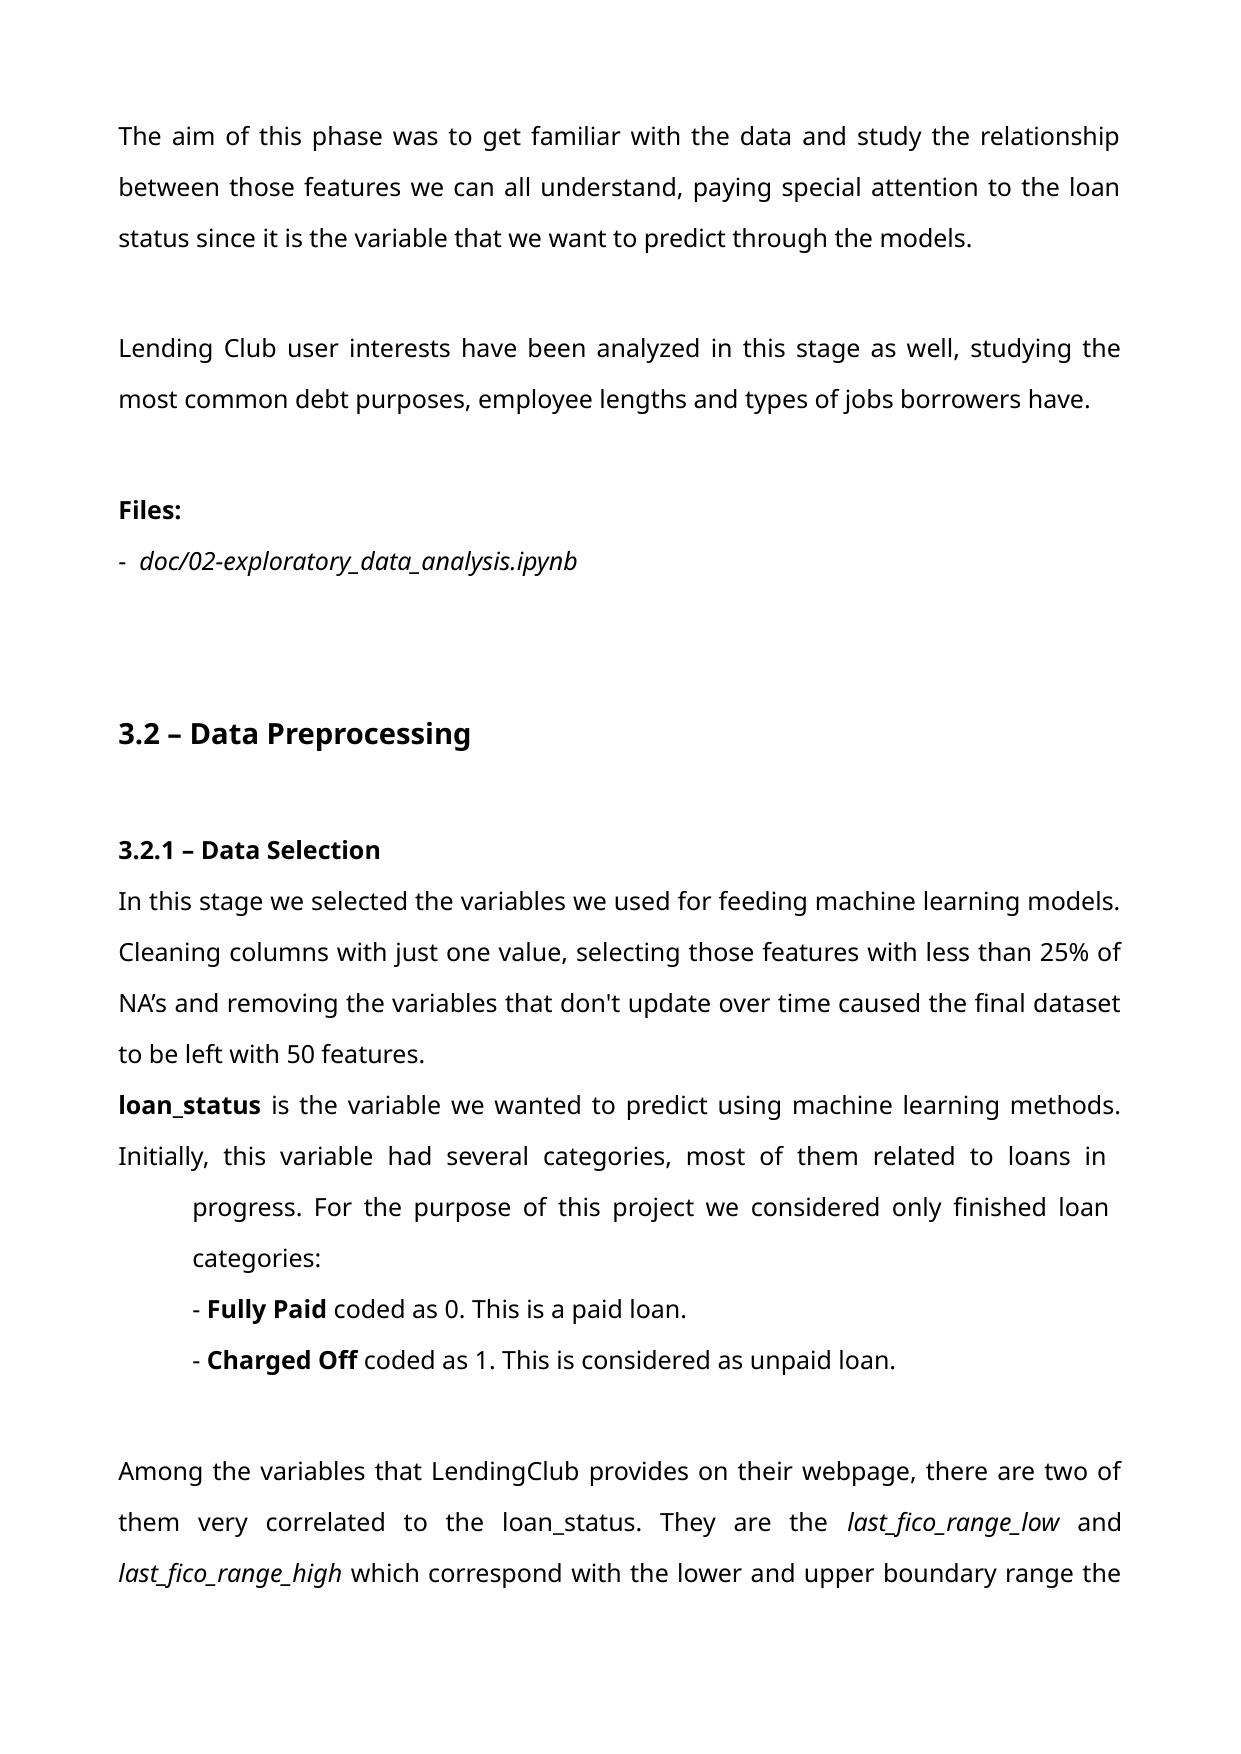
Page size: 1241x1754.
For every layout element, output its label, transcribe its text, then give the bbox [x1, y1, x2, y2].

text The aim of this phase was to get familiar with the data and study the relationship between those features we can all understand, paying special attention to the loan status since it is the variable that we want to predict through the models. [118, 118, 1122, 254]
text Lending Club user interests have been analyzed in this stage as well, studying the most common debt purposes, employee lengths and types of jobs borrowers have. [118, 331, 1122, 416]
text - Charged Off coded as 1. This is considered as unpaid loan. [118, 1343, 1122, 1377]
text loan_status is the variable we wanted to predict using machine learning methods. Initially, this variable had several categories, most of them related to loans in progress. For the purpose of this project we considered only finished loan categories: [118, 1087, 1122, 1275]
text In this stage we selected the variables we used for feeding machine learning models. Cleaning columns with just one value, selecting those features with less than 25% of NA’s and removing the variables that don't update over time caused the final dataset to be left with 50 features. [118, 883, 1122, 1071]
text 3.2.1 – Data Selection [118, 832, 1122, 866]
text Files: [118, 492, 1122, 526]
text - doc/02-exploratory_data_analysis.ipynb [118, 543, 1122, 577]
text 3.2 – Data Preprocessing [118, 713, 1122, 753]
text - Fully Paid coded as 0. This is a paid loan. [118, 1292, 1122, 1326]
text Among the variables that LendingClub provides on their webpage, there are two of them very correlated to the loan_status. They are the last_fico_range_low and last_fico_range_high which correspond with the lower and upper boundary range the [118, 1453, 1122, 1589]
